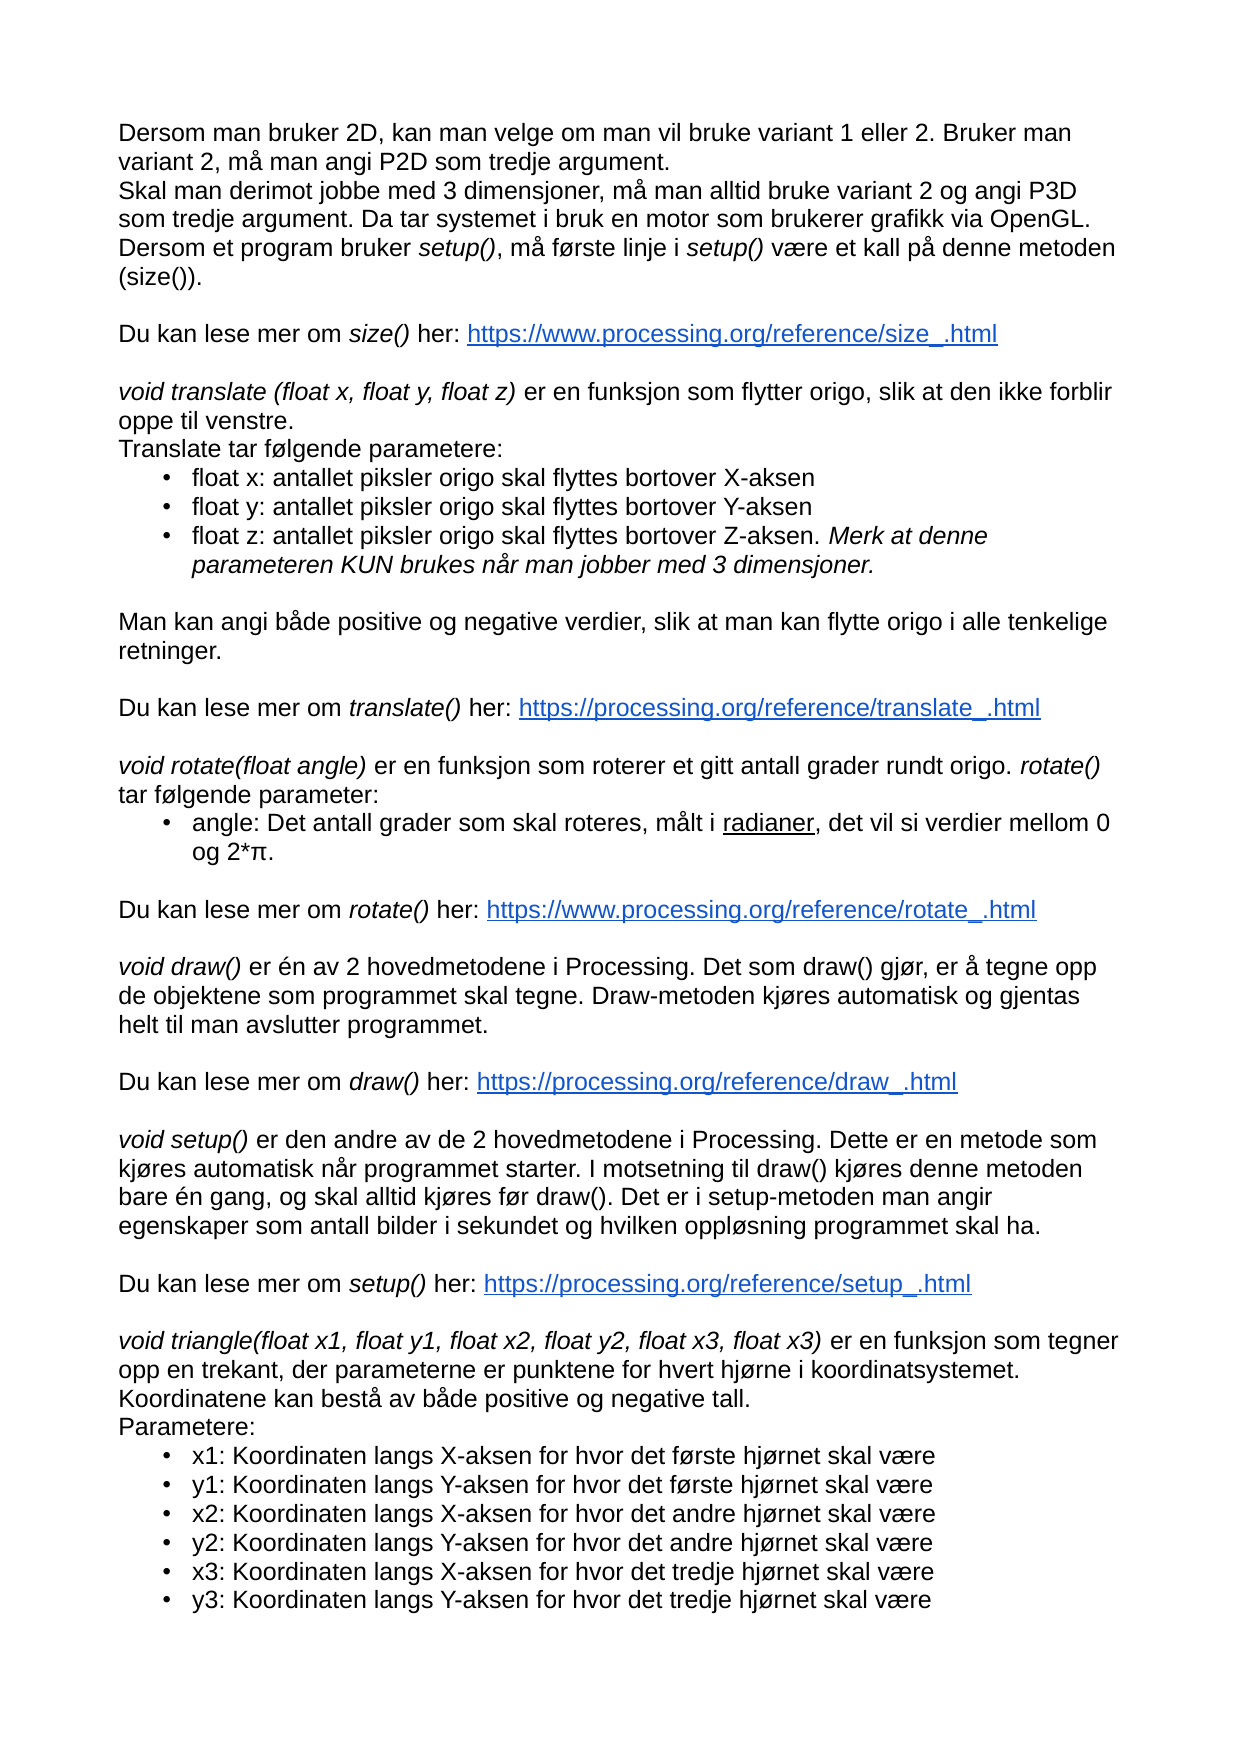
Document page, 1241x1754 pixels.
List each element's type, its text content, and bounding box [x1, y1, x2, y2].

text Du kan lese mer om translate() her: https://processing.org/reference/translate_.html [118, 693, 1122, 722]
list float z: antallet piksler origo skal flyttes bortover Z-aksen. Merk at denne parameteren KUN brukes når man jobber med 3 dimensjoner. [162, 521, 1122, 578]
text Man kan angi både positive og negative verdier, slik at man kan flytte origo i alle tenkelige retninger. [118, 607, 1122, 665]
list x3: Koordinaten langs X-aksen for hvor det tredje hjørnet skal være [162, 1556, 1122, 1585]
text Dersom et program bruker setup(), må første linje i setup() være et kall på denne metoden (size()). [118, 233, 1122, 291]
text void rotate(float angle) er en funksjon som roterer et gitt antall grader rundt origo. rotate() tar følgende parameter: [118, 751, 1122, 808]
list y3: Koordinaten langs Y-aksen for hvor det tredje hjørnet skal være [162, 1585, 1122, 1614]
list y2: Koordinaten langs Y-aksen for hvor det andre hjørnet skal være [162, 1528, 1122, 1556]
text void translate (float x, float y, float z) er en funksjon som flytter origo, slik at den ikke forblir oppe til venstre. [118, 377, 1122, 434]
text void triangle(float x1, float y1, float x2, float y2, float x3, float x3) er en funksjon som tegner opp en trekant, der parameterne er punktene for hvert hjørne i koordinatsystemet. Koordinatene kan bestå av både positive og negative tall. [118, 1326, 1122, 1412]
text Parametere: [118, 1412, 1122, 1441]
text Du kan lese mer om setup() her: https://processing.org/reference/setup_.html [118, 1268, 1122, 1297]
text void setup() er den andre av de 2 hovedmetodene i Processing. Dette er en metode som kjøres automatisk når programmet starter. I motsetning til draw() kjøres denne metoden bare én gang, og skal alltid kjøres før draw(). Det er i setup-metoden man angir egenskaper som antall bilder i sekundet og hvilken oppløsning programmet skal ha. [118, 1125, 1122, 1240]
list x2: Koordinaten langs X-aksen for hvor det andre hjørnet skal være [162, 1499, 1122, 1528]
list angle: Det antall grader som skal roteres, målt i radianer, det vil si verdier mellom 0 og 2*π. [162, 808, 1122, 866]
list float x: antallet piksler origo skal flyttes bortover X-aksen [162, 463, 1122, 492]
text Du kan lese mer om draw() her: https://processing.org/reference/draw_.html [118, 1067, 1122, 1096]
list x1: Koordinaten langs X-aksen for hvor det første hjørnet skal være [162, 1441, 1122, 1470]
text Du kan lese mer om rotate() her: https://www.processing.org/reference/rotate_.html [118, 895, 1122, 923]
text Du kan lese mer om size() her: https://www.processing.org/reference/size_.html [118, 319, 1122, 348]
text Translate tar følgende parametere: [118, 434, 1122, 463]
list float y: antallet piksler origo skal flyttes bortover Y-aksen [162, 492, 1122, 521]
text Dersom man bruker 2D, kan man velge om man vil bruke variant 1 eller 2. Bruker man variant 2, må man angi P2D som tredje argument. [118, 118, 1122, 176]
list y1: Koordinaten langs Y-aksen for hvor det første hjørnet skal være [162, 1470, 1122, 1499]
text Skal man derimot jobbe med 3 dimensjoner, må man alltid bruke variant 2 og angi P3D som tredje argument. Da tar systemet i bruk en motor som brukerer grafikk via OpenGL. [118, 176, 1122, 233]
text void draw() er én av 2 hovedmetodene i Processing. Det som draw() gjør, er å tegne opp de objektene som programmet skal tegne. Draw-metoden kjøres automatisk og gjentas helt til man avslutter programmet. [118, 952, 1122, 1038]
